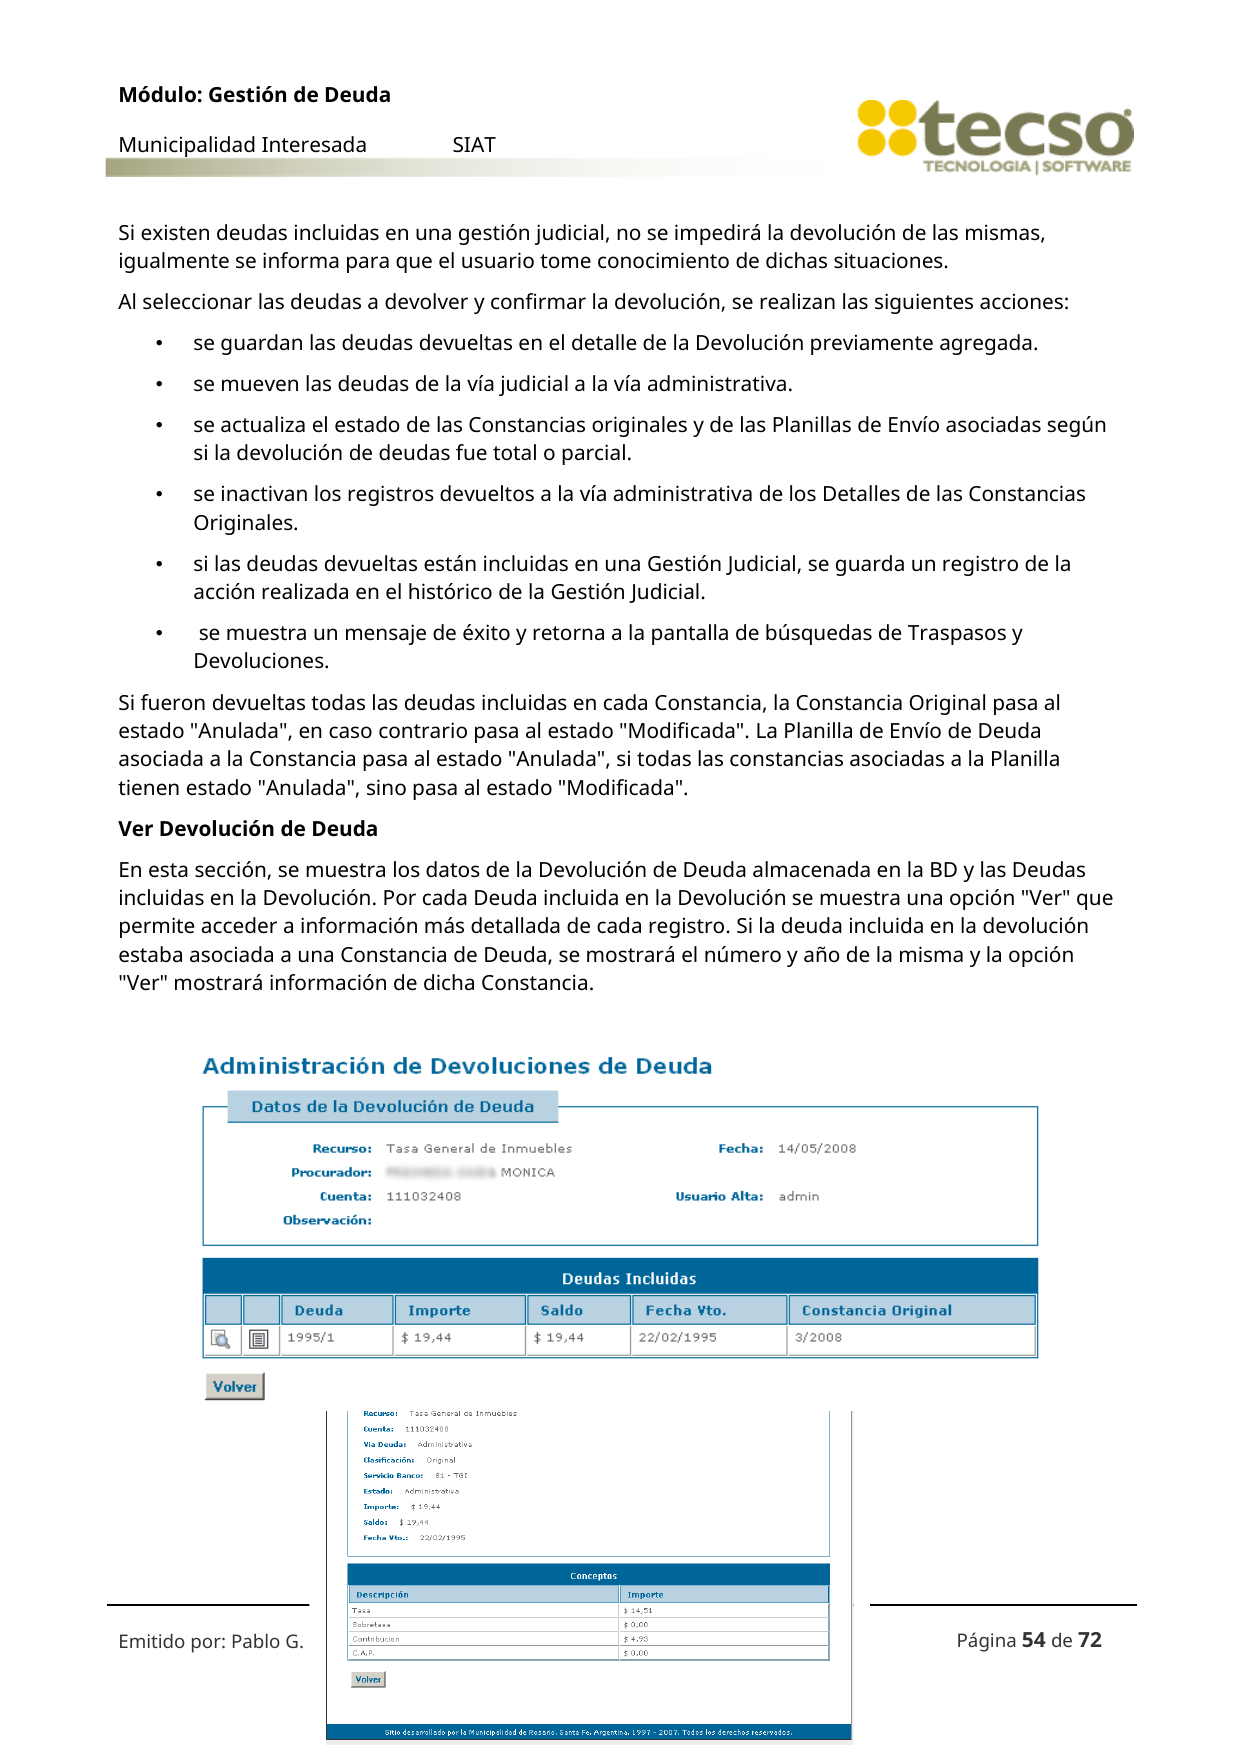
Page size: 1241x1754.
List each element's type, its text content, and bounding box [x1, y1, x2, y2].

picture [105, 100, 1134, 177]
picture [180, 1050, 1060, 1745]
list si las deudas devueltas están incluidas en una Gestión Judicial, se guarda un registro de la acción realizada en el histórico de la Gestión Judicial. [156, 549, 1122, 606]
text Si fueron devueltas todas las deudas incluidas en cada Constancia, la Constancia Original pasa al estado "Anulada", en caso contrario pasa al estado "Modificada". La Planilla de Envío de Deuda asociada a la Constancia pasa al estado "Anulada", si todas las constancias asociadas a la Planilla tienen estado "Anulada", sino pasa al estado "Modificada". [118, 688, 1122, 801]
text En esta sección, se muestra los datos de la Devolución de Deuda almacenada en la BD y las Deudas incluidas en la Devolución. Por cada Deuda incluida en la Devolución se muestra una opción "Ver" que permite acceder a información más detallada de cada registro. Si la deuda incluida en la devolución estaba asociada a una Constancia de Deuda, se mostrará el número y año de la misma y la opción "Ver" mostrará información de dicha Constancia. [118, 855, 1122, 997]
text Al seleccionar las deudas a devolver y confirmar la devolución, se realizan las siguientes acciones: [118, 287, 1122, 316]
list se actualiza el estado de las Constancias originales y de las Planillas de Envío asociadas según si la devolución de deudas fue total o parcial. [156, 410, 1122, 467]
list se muestra un mensaje de éxito y retorna a la pantalla de búsquedas de Traspasos y Devoluciones. [156, 618, 1122, 675]
list se guardan las deudas devueltas en el detalle de la Devolución previamente agregada. [156, 328, 1122, 357]
text Si existen deudas incluidas en una gestión judicial, no se impedirá la devolución de las mismas, igualmente se informa para que el usuario tome conocimiento de dichas situaciones. [118, 218, 1122, 275]
list se mueven las deudas de la vía judicial a la vía administrativa. [156, 369, 1122, 398]
list se inactivan los registros devueltos a la vía administrativa de los Detalles de las Constancias Originales. [156, 479, 1122, 536]
text Ver Devolución de Deuda [118, 814, 1122, 842]
